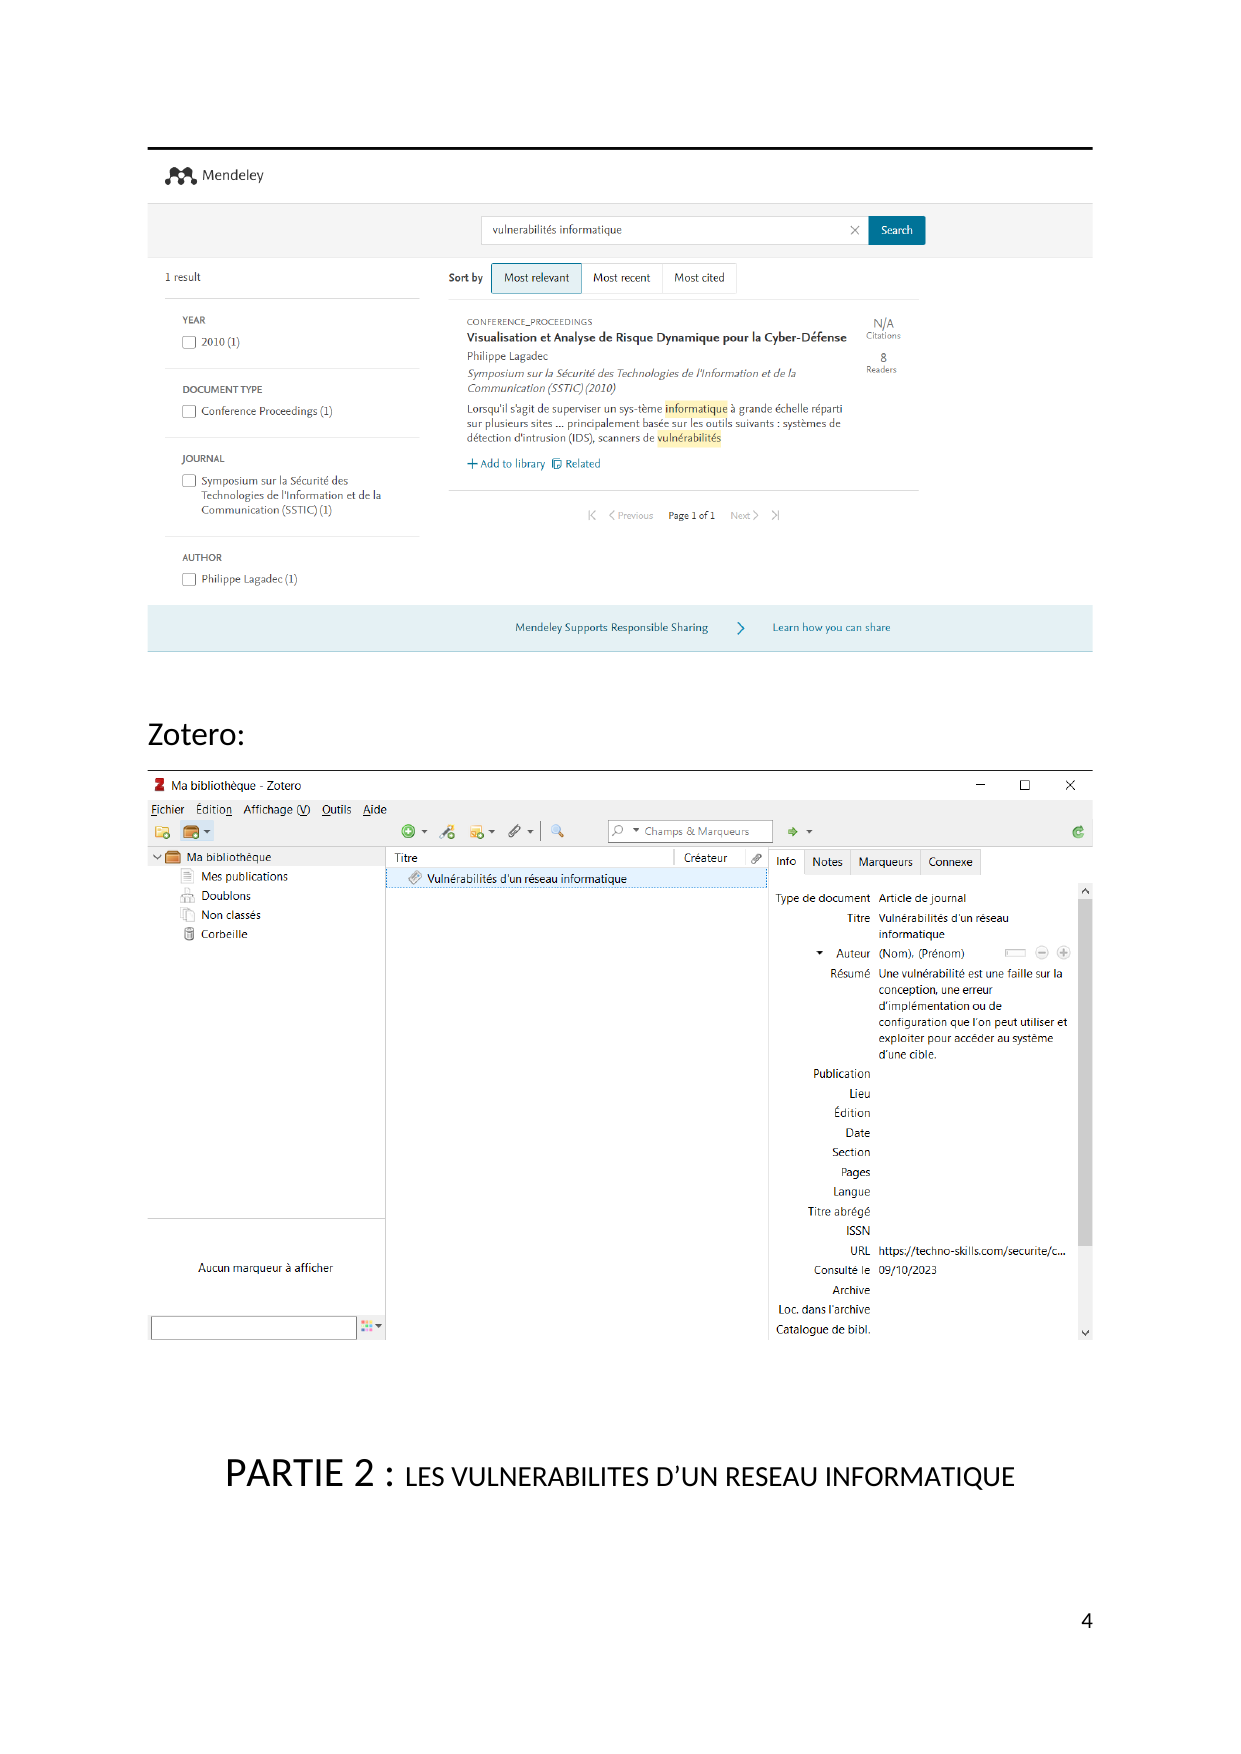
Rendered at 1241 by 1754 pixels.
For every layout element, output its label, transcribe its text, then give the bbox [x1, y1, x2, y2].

text PARTIE 2 : LES VULNERABILITES D’UN RESEAU INFORMATIQUE [148, 1446, 1093, 1497]
text Zotero: [148, 713, 1093, 754]
